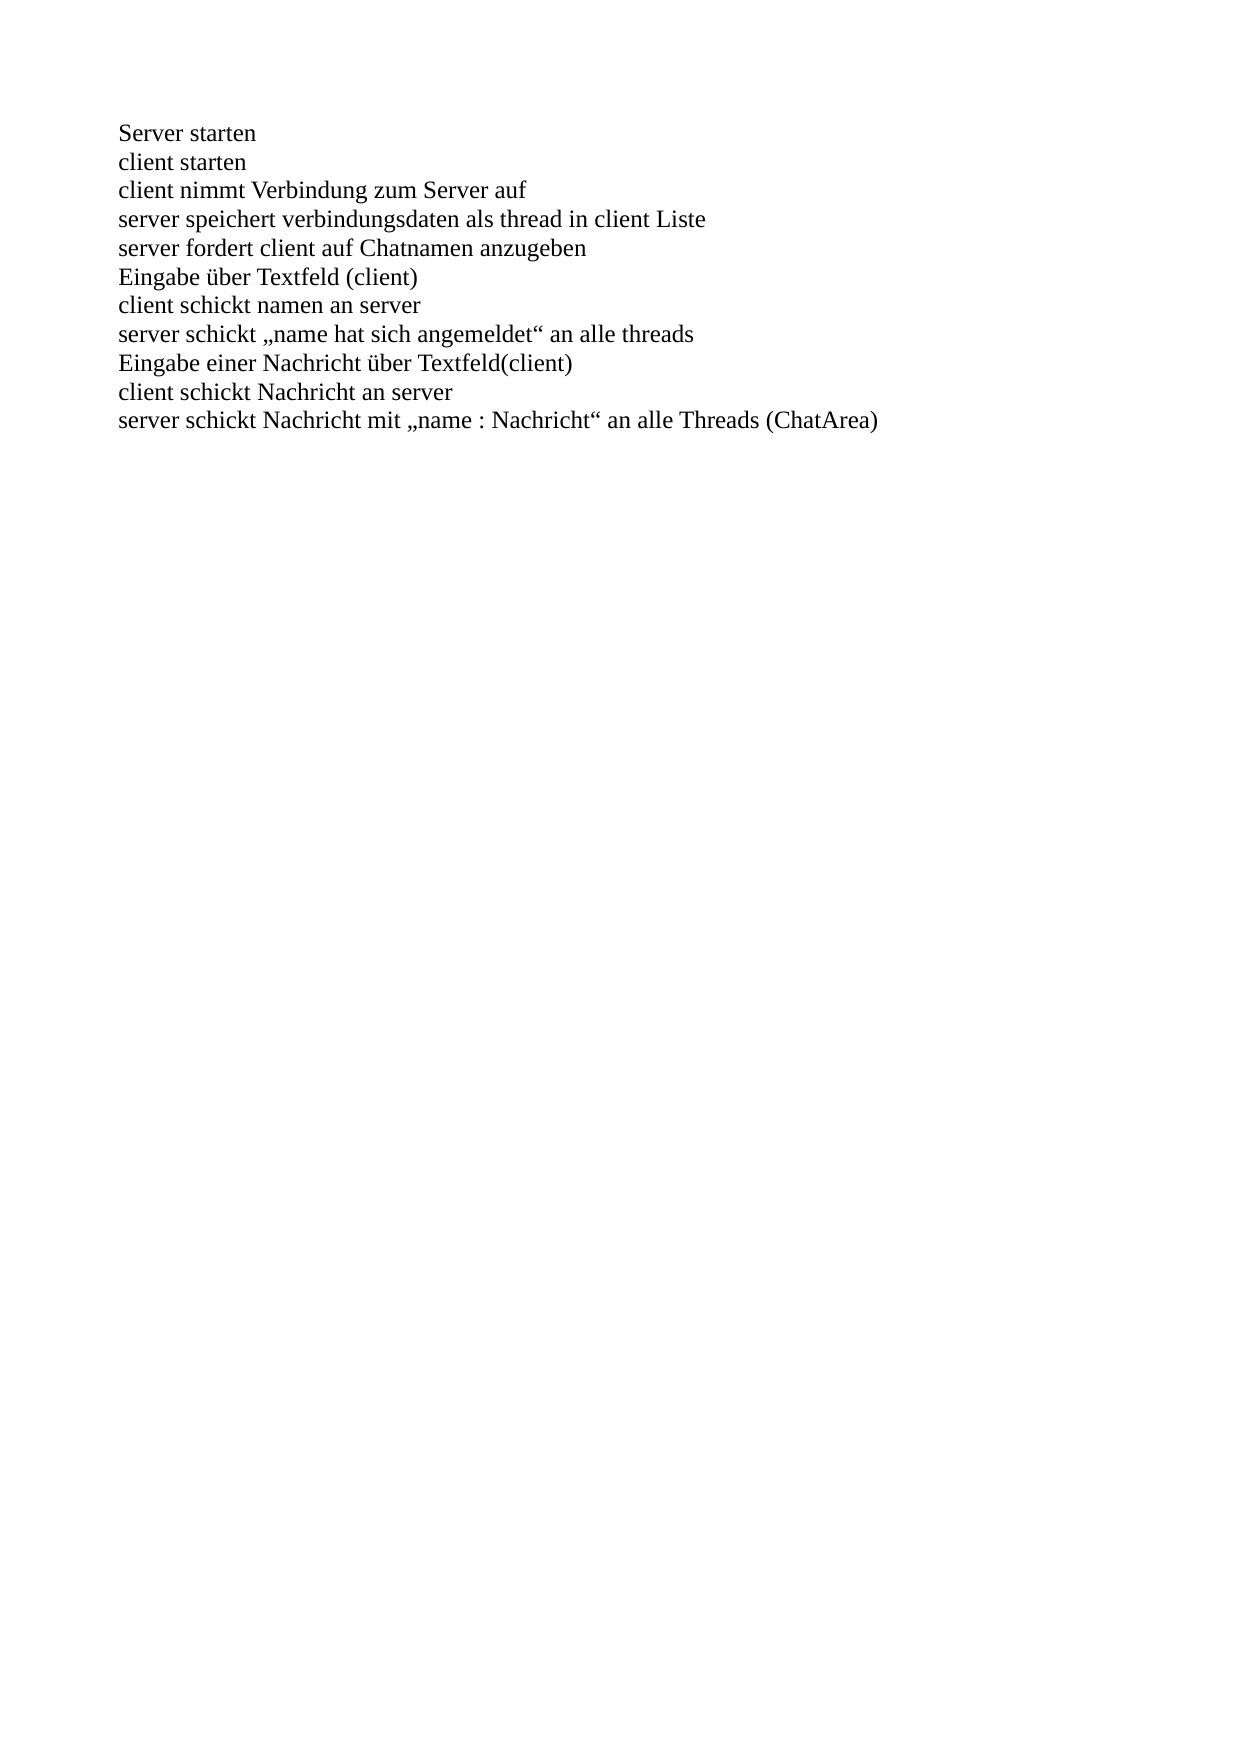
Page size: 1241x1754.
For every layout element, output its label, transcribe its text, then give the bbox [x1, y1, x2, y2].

text client starten [118, 147, 1122, 176]
text server speichert verbindungsdaten als thread in client Liste [118, 204, 1122, 233]
text server schickt Nachricht mit „name : Nachricht“ an alle Threads (ChatArea) [118, 406, 1122, 434]
text Server starten [118, 118, 1122, 147]
text client schickt namen an server [118, 291, 1122, 319]
text Eingabe über Textfeld (client) [118, 262, 1122, 291]
text server schickt „name hat sich angemeldet“ an alle threads [118, 319, 1122, 348]
text client schickt Nachricht an server [118, 377, 1122, 406]
text Eingabe einer Nachricht über Textfeld(client) [118, 348, 1122, 377]
text client nimmt Verbindung zum Server auf [118, 176, 1122, 204]
text server fordert client auf Chatnamen anzugeben [118, 233, 1122, 262]
